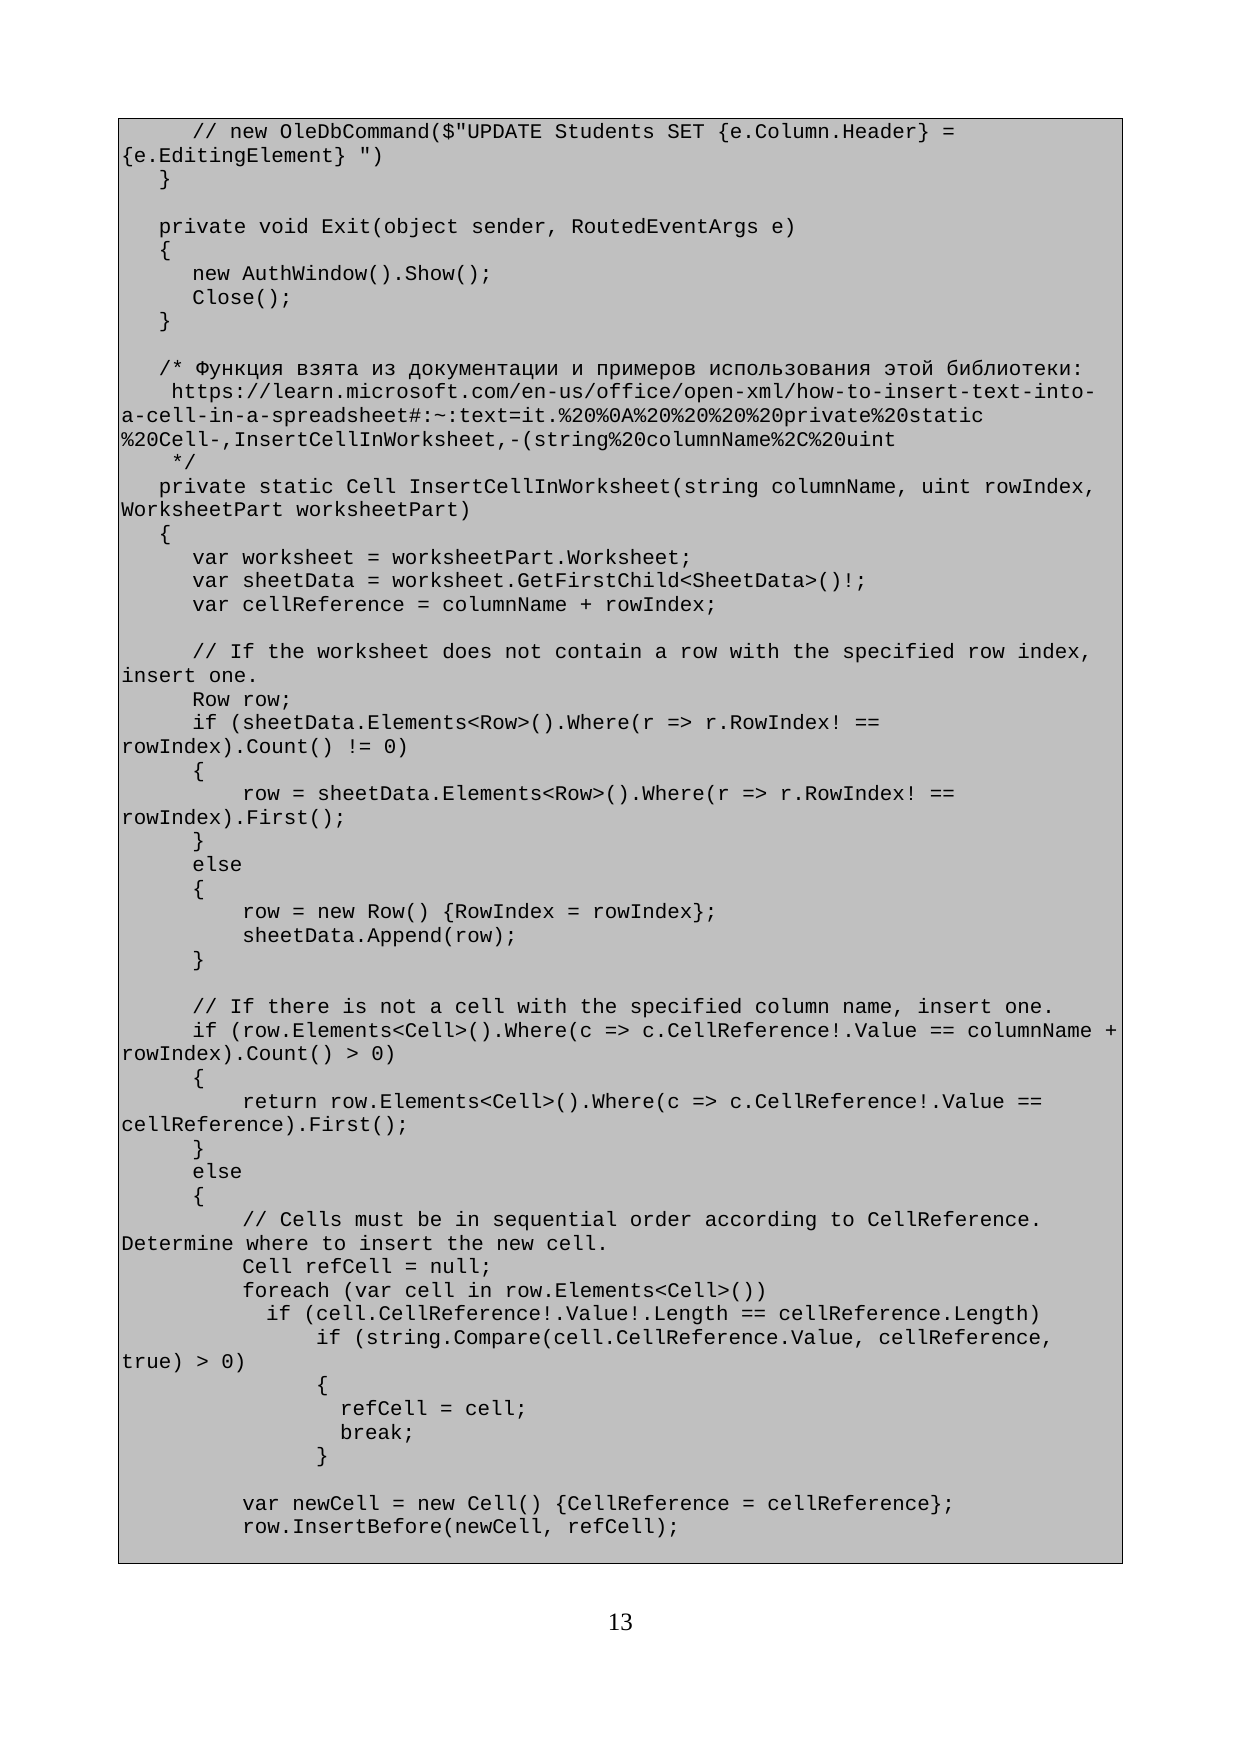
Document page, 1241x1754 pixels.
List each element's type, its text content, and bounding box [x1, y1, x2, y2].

text var cellReference = columnName + rowIndex; [119, 591, 1122, 615]
text */ [119, 449, 1122, 473]
text foreach (var cell in row.Elements<Cell>()) [119, 1277, 1122, 1300]
text Close(); [119, 284, 1122, 307]
text } [119, 1442, 1122, 1466]
text // If there is not a cell with the specified column name, insert one. [119, 993, 1122, 1017]
text { [119, 875, 1122, 898]
text row.InsertBefore(newCell, refCell); [119, 1513, 1122, 1537]
text } [119, 827, 1122, 851]
text // If the worksheet does not contain a row with the specified row index, insert one. [119, 638, 1122, 686]
text if (cell.CellReference!.Value!.Length == cellReference.Length) [119, 1300, 1122, 1324]
text { [119, 1064, 1122, 1088]
text var newCell = new Cell() {CellReference = cellReference}; [119, 1489, 1122, 1513]
text Row row; [119, 686, 1122, 709]
text { [119, 757, 1122, 780]
text sheetData.Append(row); [119, 922, 1122, 946]
text // new OleDbCommand($"UPDATE Students SET {e.Column.Header} = {e.EditingElement} ") [119, 119, 1122, 165]
text if (sheetData.Elements<Row>().Where(r => r.RowIndex! == rowIndex).Count() != 0) [119, 709, 1122, 757]
text { [119, 520, 1122, 544]
text } [119, 1135, 1122, 1158]
text { [119, 1182, 1122, 1206]
text var sheetData = worksheet.GetFirstChild<SheetData>()!; [119, 567, 1122, 591]
text // Cells must be in sequential order according to CellReference. Determine where to insert the new cell. [119, 1206, 1122, 1253]
text } [119, 946, 1122, 969]
text else [119, 851, 1122, 875]
text { [119, 236, 1122, 260]
text break; [119, 1419, 1122, 1442]
text private void Exit(object sender, RoutedEventArgs e) [119, 213, 1122, 236]
text /* Функция взята из документации и примеров использования этой библиотеки: [119, 354, 1122, 378]
text { [119, 1371, 1122, 1395]
text private static Cell InsertCellInWorksheet(string columnName, uint rowIndex, WorksheetPart worksheetPart) [119, 473, 1122, 520]
text new AuthWindow().Show(); [119, 260, 1122, 284]
text } [119, 165, 1122, 189]
text else [119, 1158, 1122, 1182]
text return row.Elements<Cell>().Where(c => c.CellReference!.Value == cellReference).First(); [119, 1088, 1122, 1135]
text } [119, 307, 1122, 331]
text row = sheetData.Elements<Row>().Where(r => r.RowIndex! == rowIndex).First(); [119, 780, 1122, 827]
text if (string.Compare(cell.CellReference.Value, cellReference, true) > 0) [119, 1324, 1122, 1371]
text row = new Row() {RowIndex = rowIndex}; [119, 898, 1122, 922]
text refCell = cell; [119, 1395, 1122, 1419]
text Cell refCell = null; [119, 1253, 1122, 1277]
text https://learn.microsoft.com/en-us/office/open-xml/how-to-insert-text-into-a-cell-in-a-spreadsheet#:~:text=it.%20%0A%20%20%20%20private%20static%20Cell-,InsertCellInWorksheet,-(string%20columnName%2C%20uint [119, 378, 1122, 449]
text var worksheet = worksheetPart.Worksheet; [119, 544, 1122, 567]
text if (row.Elements<Cell>().Where(c => c.CellReference!.Value == columnName + rowIndex).Count() > 0) [119, 1017, 1122, 1064]
